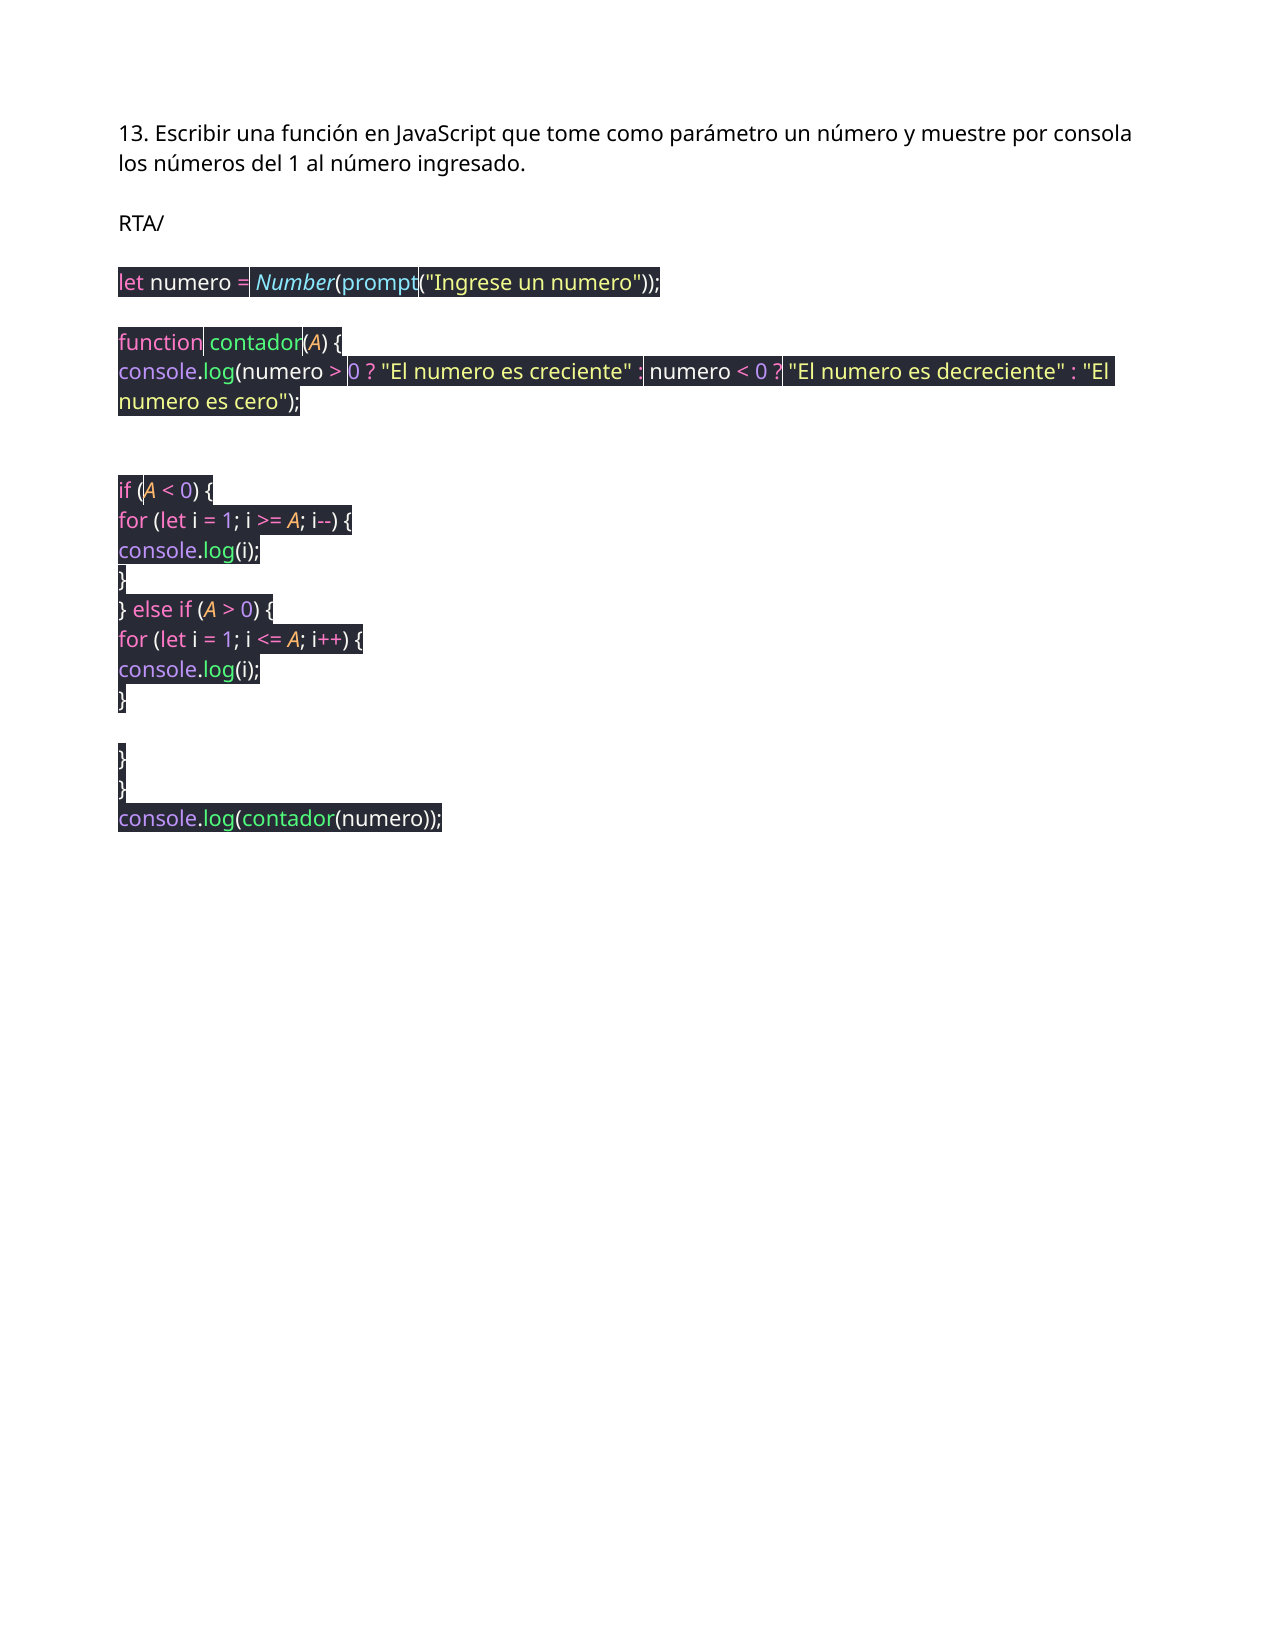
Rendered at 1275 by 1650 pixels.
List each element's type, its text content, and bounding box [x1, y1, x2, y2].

text } [118, 743, 1157, 773]
text for (let i = 1; i <= A; i++) { [118, 624, 1157, 654]
text } [118, 564, 1157, 594]
text if (A < 0) { [118, 475, 1157, 505]
text console.log(contador(numero)); [118, 803, 1157, 832]
text console.log(i); [118, 535, 1157, 564]
text for (let i = 1; i >= A; i--) { [118, 505, 1157, 535]
text console.log(i); [118, 654, 1157, 684]
text let numero = Number(prompt("Ingrese un numero")); [118, 267, 1157, 297]
text RTA/ [118, 207, 1157, 237]
text 13. Escribir una función en JavaScript que tome como parámetro un número y muestre por consola los números del 1 al número ingresado. [118, 118, 1157, 178]
text } [118, 773, 1157, 803]
text console.log(numero > 0 ? "El numero es creciente" : numero < 0 ? "El numero es decreciente" : "El numero es cero"); [118, 356, 1157, 416]
text function contador(A) { [118, 327, 1157, 356]
text } [118, 684, 1157, 713]
text } else if (A > 0) { [118, 594, 1157, 624]
